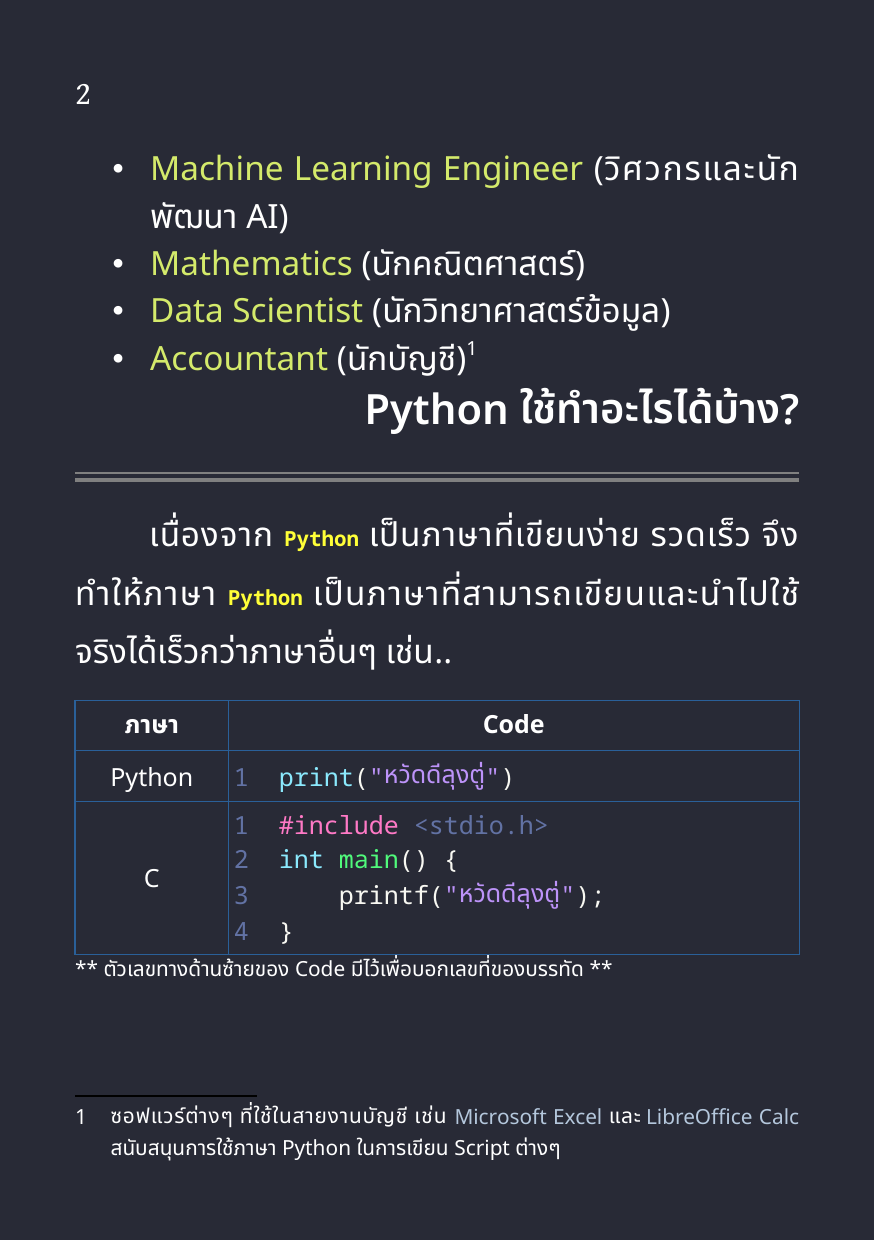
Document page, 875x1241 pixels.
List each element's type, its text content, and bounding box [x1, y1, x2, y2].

text ** ตัวเลขทางด้านซ้ายของ Code มีไว้เพื่อบอกเลขที่ของบรรทัด ** [75, 955, 799, 986]
table_cell Python [76, 751, 228, 801]
list Data Scientist (นักวิทยาศาสตร์ข้อมูล) [112, 285, 799, 332]
text เนื่องจาก Python เป็นภาษาที่เขียนง่าย รวดเร็ว จึงทำให้ภาษา Python เป็นภาษาที่สามารถเขียนและนำไปใช้จริงได้เร็วกว่าภาษาอื่นๆ เช่น.. [75, 511, 799, 678]
table_header Code [229, 701, 799, 750]
subtitle Python ใช้ทำอะไรได้บ้าง? [134, 379, 799, 443]
table_cell C [76, 802, 228, 954]
list Machine Learning Engineer (วิศวกรและนักพัฒนา AI) [112, 143, 799, 238]
list ซอฟแวร์ต่างๆ ที่ใช้ในสายงานบัญชี เช่น Microsoft Excel และLibreOffice Calc สนับสนุนการใช้ภาษา Python ในการเขียน Script ต่างๆ [75, 1102, 799, 1165]
list Mathematics (นักคณิตศาสตร์) [112, 238, 799, 285]
table_header ภาษา [76, 701, 228, 750]
table_cell 1 #include <stdio.h> 2 int main() { 3 printf("หวัดดีลุงตู่"); 4 } [229, 802, 799, 954]
table_cell 1 print("หวัดดีลุงตู่") [229, 751, 799, 801]
list Accountant (นักบัญชี) [112, 332, 799, 379]
